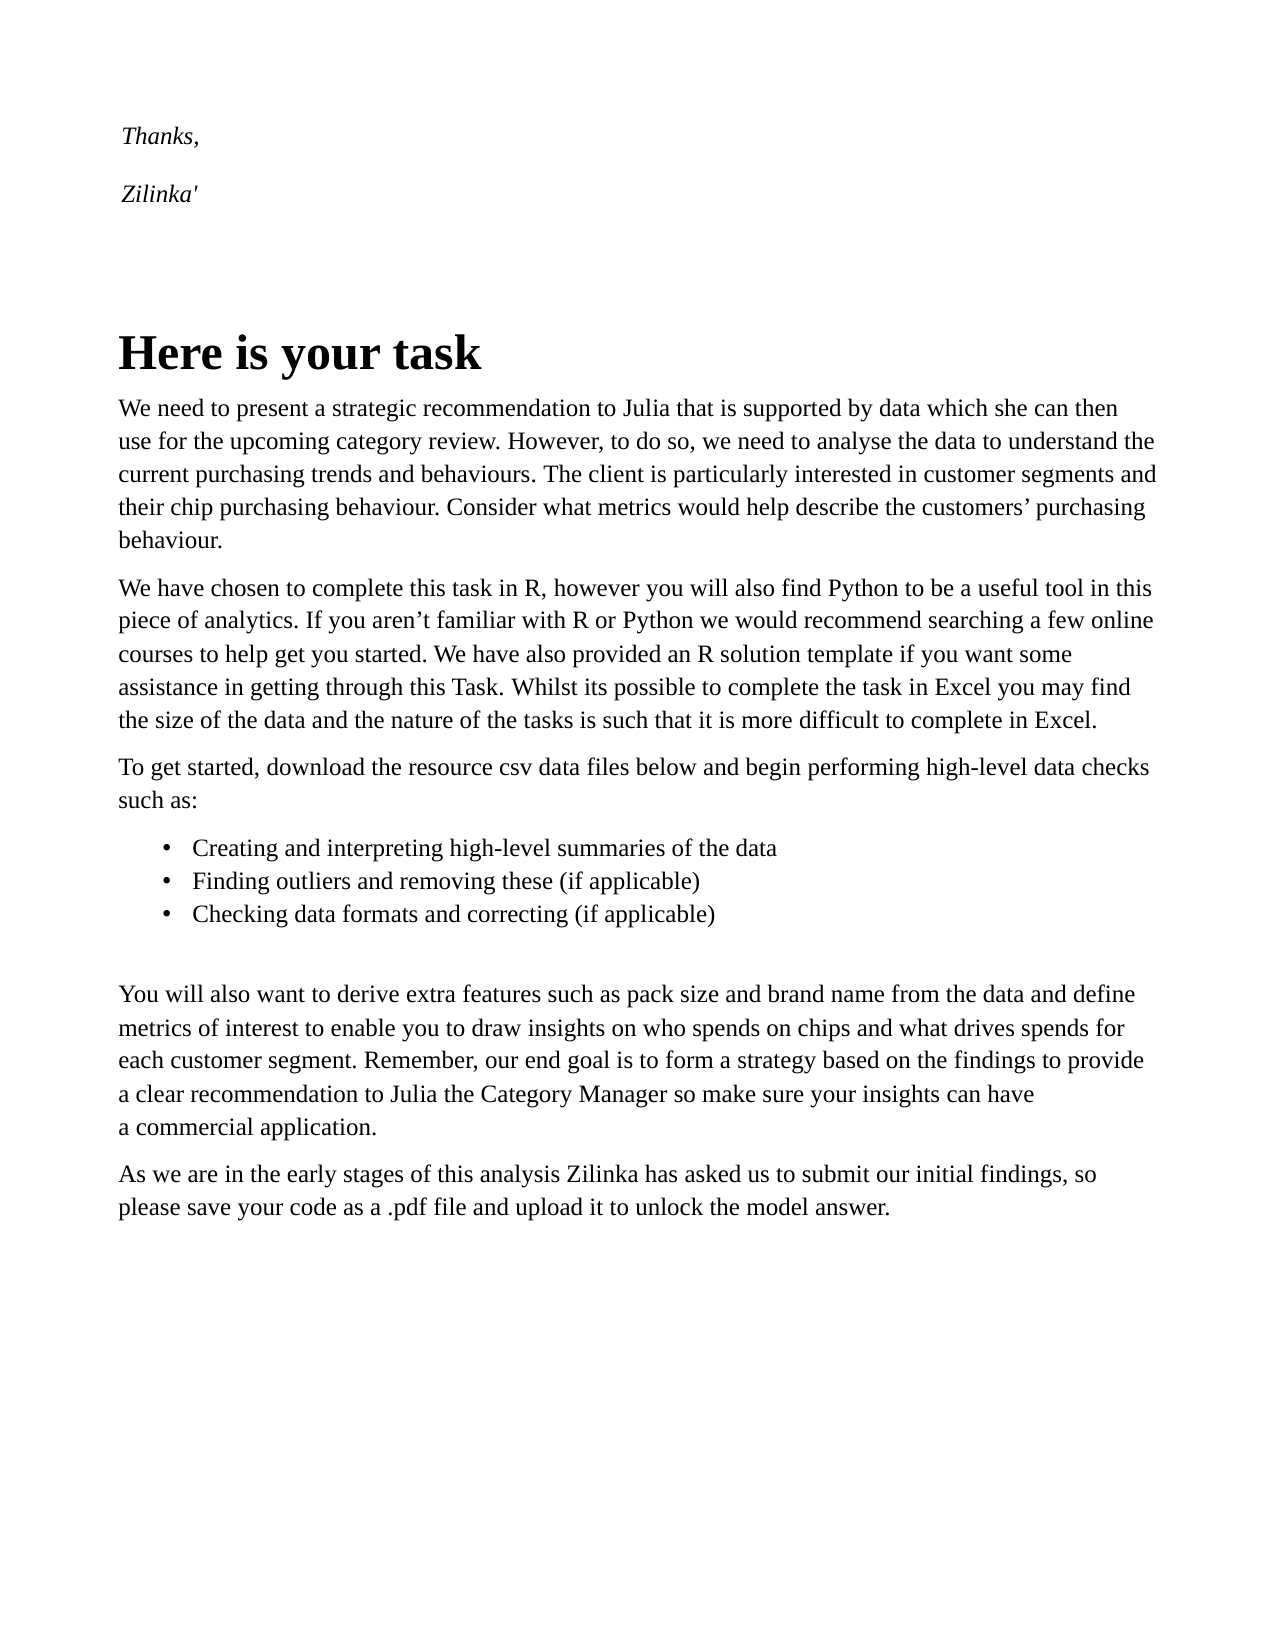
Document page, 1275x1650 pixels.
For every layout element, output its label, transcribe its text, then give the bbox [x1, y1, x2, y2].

list Finding outliers and removing these (if applicable) [162, 866, 1157, 895]
list Creating and interpreting high-level summaries of the data [162, 833, 1157, 862]
subtitle Here is your task [118, 323, 1157, 380]
text To get started, download the resource csv data files below and begin performing high-level data checks such as: [118, 752, 1157, 814]
text We have chosen to complete this task in R, however you will also find Python to be a useful tool in this piece of analytics. If you aren’t familiar with R or Python we would recommend searching a few online courses to help get you started. We have also provided an R solution template if you want some assistance in getting through this Task. Whilst its possible to complete the task in Excel you may find the size of the data and the nature of the tasks is such that it is more difficult to complete in Excel. [118, 573, 1157, 733]
list Checking data formats and correcting (if applicable) [162, 899, 1157, 928]
text You will also want to derive extra features such as pack size and brand name from the data and define metrics of interest to enable you to draw insights on who spends on chips and what drives spends for each customer segment. Remember, our end goal is to form a strategy based on the findings to provide a clear recommendation to Julia the Category Manager so make sure your insights can have a commercial application. [118, 947, 1157, 1140]
text As we are in the early stages of this analysis Zilinka has asked us to submit our initial findings, so please save your code as a .pdf file and upload it to unlock the model answer. [118, 1159, 1157, 1221]
table_header Thanks, Zilinka' [118, 118, 1157, 240]
text We need to present a strategic recommendation to Julia that is supported by data which she can then use for the upcoming category review. However, to do so, we need to analyse the data to understand the current purchasing trends and behaviours. The client is particularly interested in customer segments and their chip purchasing behaviour. Consider what metrics would help describe the customers’ purchasing behaviour. [118, 393, 1157, 554]
